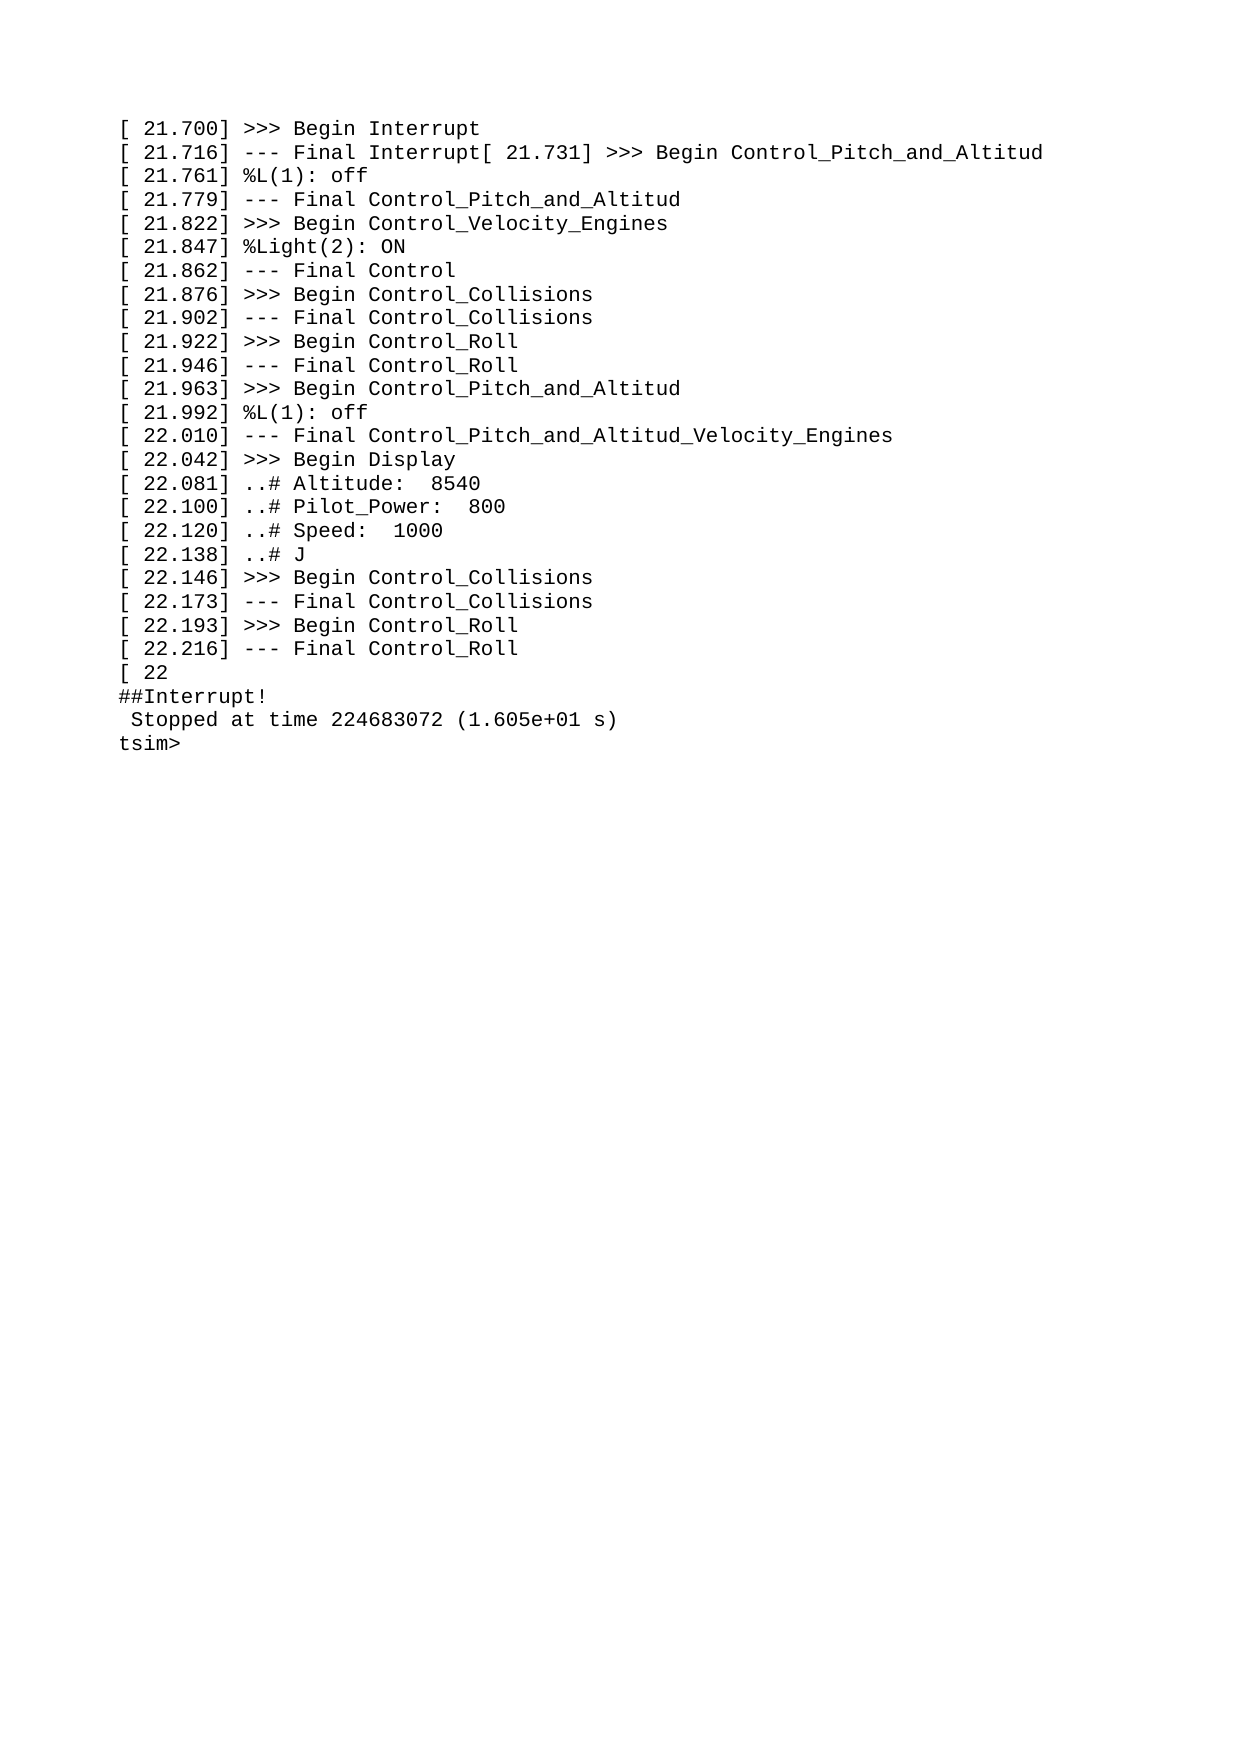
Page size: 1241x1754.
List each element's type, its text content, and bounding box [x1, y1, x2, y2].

text [ 21.902] --- Final Control_Collisions [118, 307, 1122, 331]
text [ 21.761] %L(1): off [118, 165, 1122, 189]
text [ 22.193] >>> Begin Control_Roll [118, 615, 1122, 638]
text [ 21.822] >>> Begin Control_Velocity_Engines [118, 213, 1122, 236]
text [ 22.216] --- Final Control_Roll [118, 638, 1122, 662]
text [ 21.847] %Light(2): ON [118, 236, 1122, 260]
text ##Interrupt! [118, 686, 1122, 709]
text [ 21.700] >>> Begin Interrupt [118, 118, 1122, 142]
text [ 22 [118, 662, 1122, 686]
text [ 22.081] ..# Altitude: 8540 [118, 473, 1122, 496]
text [ 22.138] ..# J [118, 544, 1122, 567]
text Stopped at time 224683072 (1.605e+01 s) [118, 709, 1122, 733]
text [ 21.992] %L(1): off [118, 402, 1122, 426]
text [ 21.946] --- Final Control_Roll [118, 354, 1122, 378]
text [ 22.146] >>> Begin Control_Collisions [118, 567, 1122, 591]
text [ 22.042] >>> Begin Display [118, 449, 1122, 473]
text [ 21.779] --- Final Control_Pitch_and_Altitud [118, 189, 1122, 213]
text [ 22.173] --- Final Control_Collisions [118, 591, 1122, 615]
text [ 21.963] >>> Begin Control_Pitch_and_Altitud [118, 378, 1122, 402]
text [ 22.120] ..# Speed: 1000 [118, 520, 1122, 544]
text [ 22.010] --- Final Control_Pitch_and_Altitud_Velocity_Engines [118, 426, 1122, 449]
text [ 21.876] >>> Begin Control_Collisions [118, 284, 1122, 307]
text [ 21.862] --- Final Control [118, 260, 1122, 284]
text [ 22.100] ..# Pilot_Power: 800 [118, 496, 1122, 520]
text [ 21.922] >>> Begin Control_Roll [118, 331, 1122, 354]
text tsim> [118, 733, 1122, 757]
text [ 21.716] --- Final Interrupt[ 21.731] >>> Begin Control_Pitch_and_Altitud [118, 142, 1122, 165]
